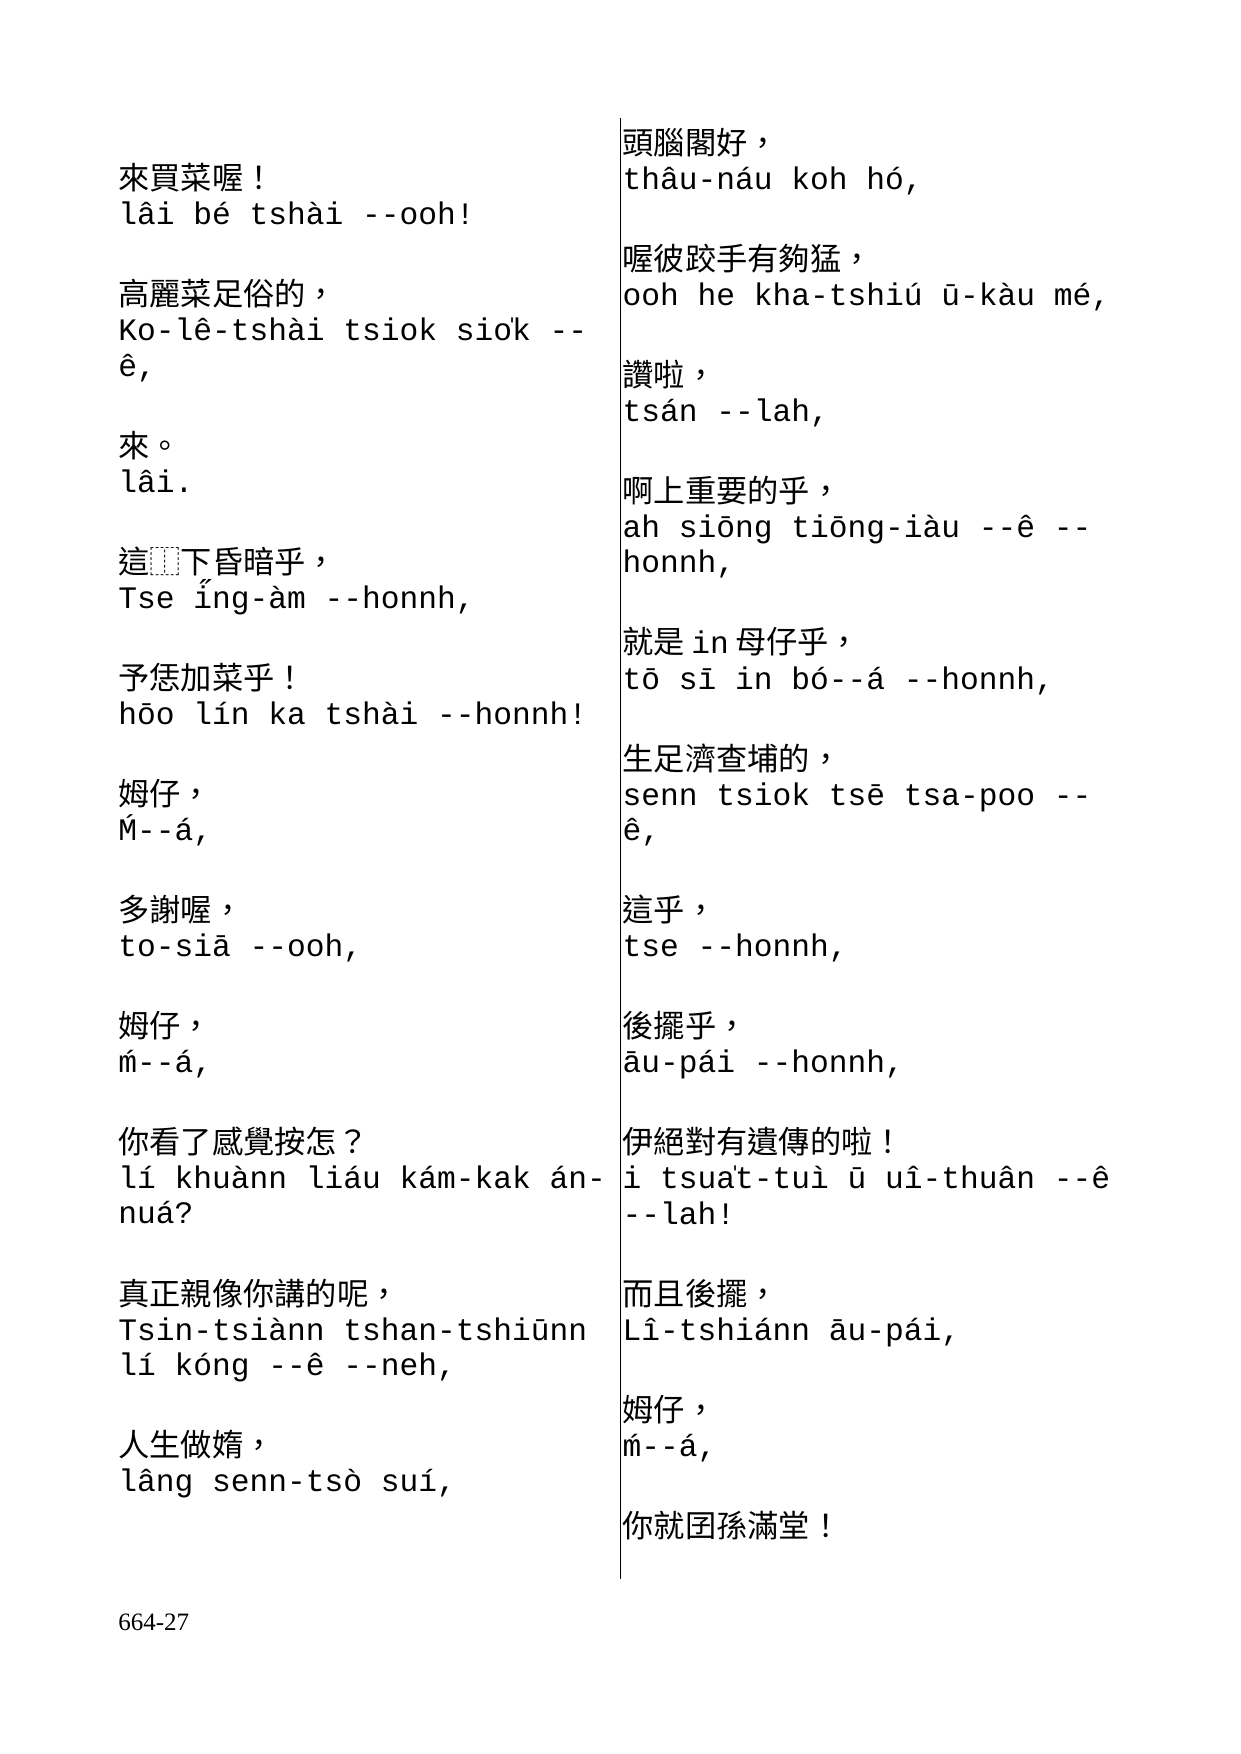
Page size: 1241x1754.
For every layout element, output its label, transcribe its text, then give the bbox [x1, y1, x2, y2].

text 喔彼跤手有夠猛， [622, 234, 1122, 279]
text tō sī in bó--á --honnh, [622, 663, 1122, 699]
text 你看了感覺按怎？ [118, 1117, 618, 1162]
text lí khuànn liáu kám-kak án-nuá? [118, 1162, 618, 1233]
text senn tsiok tsē tsa-poo --ê, [622, 779, 1122, 850]
text 後擺乎， [622, 1002, 1122, 1047]
text lâi bé tshài --ooh! [118, 199, 618, 234]
text Ko-lê-tshài tsiok sio̍k --ê, [118, 315, 618, 386]
text 而且後擺， [622, 1269, 1122, 1314]
text 來。 [118, 421, 618, 466]
text Tsin-tsiànn tshan-tshiūnn lí kóng --ê --neh, [118, 1314, 618, 1385]
text hōo lín ka tshài --honnh! [118, 698, 618, 734]
text 讚啦， [622, 350, 1122, 395]
text tse --honnh, [622, 931, 1122, 966]
text tsán --lah, [622, 395, 1122, 431]
text 你就囝孫滿堂！ [622, 1501, 1122, 1546]
text 就是in母仔乎， [622, 618, 1122, 663]
text ḿ--á, [622, 1430, 1122, 1466]
text 姆仔， [118, 769, 618, 814]
text Ḿ--á, [118, 814, 618, 850]
text 這乎， [622, 886, 1122, 931]
text 姆仔， [622, 1385, 1122, 1430]
text lâi. [118, 466, 618, 502]
text 多謝喔， [118, 885, 618, 930]
text 予恁加菜乎！ [118, 653, 618, 698]
text lâng senn-tsò suí, [118, 1465, 618, 1501]
text i tsua̍t-tuì ū uî-thuân --ê --lah! [622, 1163, 1122, 1234]
text thâu-náu koh hó, [622, 163, 1122, 199]
text 來買菜喔！ [118, 153, 618, 199]
text 真正親像你講的呢， [118, 1269, 618, 1314]
text to-siā --ooh, [118, 930, 618, 966]
text Tse i̋ng-àm --honnh, [118, 582, 618, 618]
text 人生做媠， [118, 1420, 618, 1465]
text 姆仔， [118, 1001, 618, 1046]
text 生足濟查埔的， [622, 734, 1122, 779]
text 伊絕對有遺傳的啦！ [622, 1118, 1122, 1163]
text 頭腦閣好， [622, 118, 1122, 163]
text ah siōng tiōng-iàu --ê --honnh, [622, 511, 1122, 582]
text ooh he kha-tshiú ū-kàu mé, [622, 279, 1122, 315]
text 高麗菜足俗的， [118, 269, 618, 315]
text 這⿰下昏暗乎， [118, 537, 618, 582]
text āu-pái --honnh, [622, 1047, 1122, 1082]
text Lî-tshiánn āu-pái, [622, 1314, 1122, 1350]
text ḿ--á, [118, 1046, 618, 1082]
text 啊上重要的乎， [622, 466, 1122, 511]
